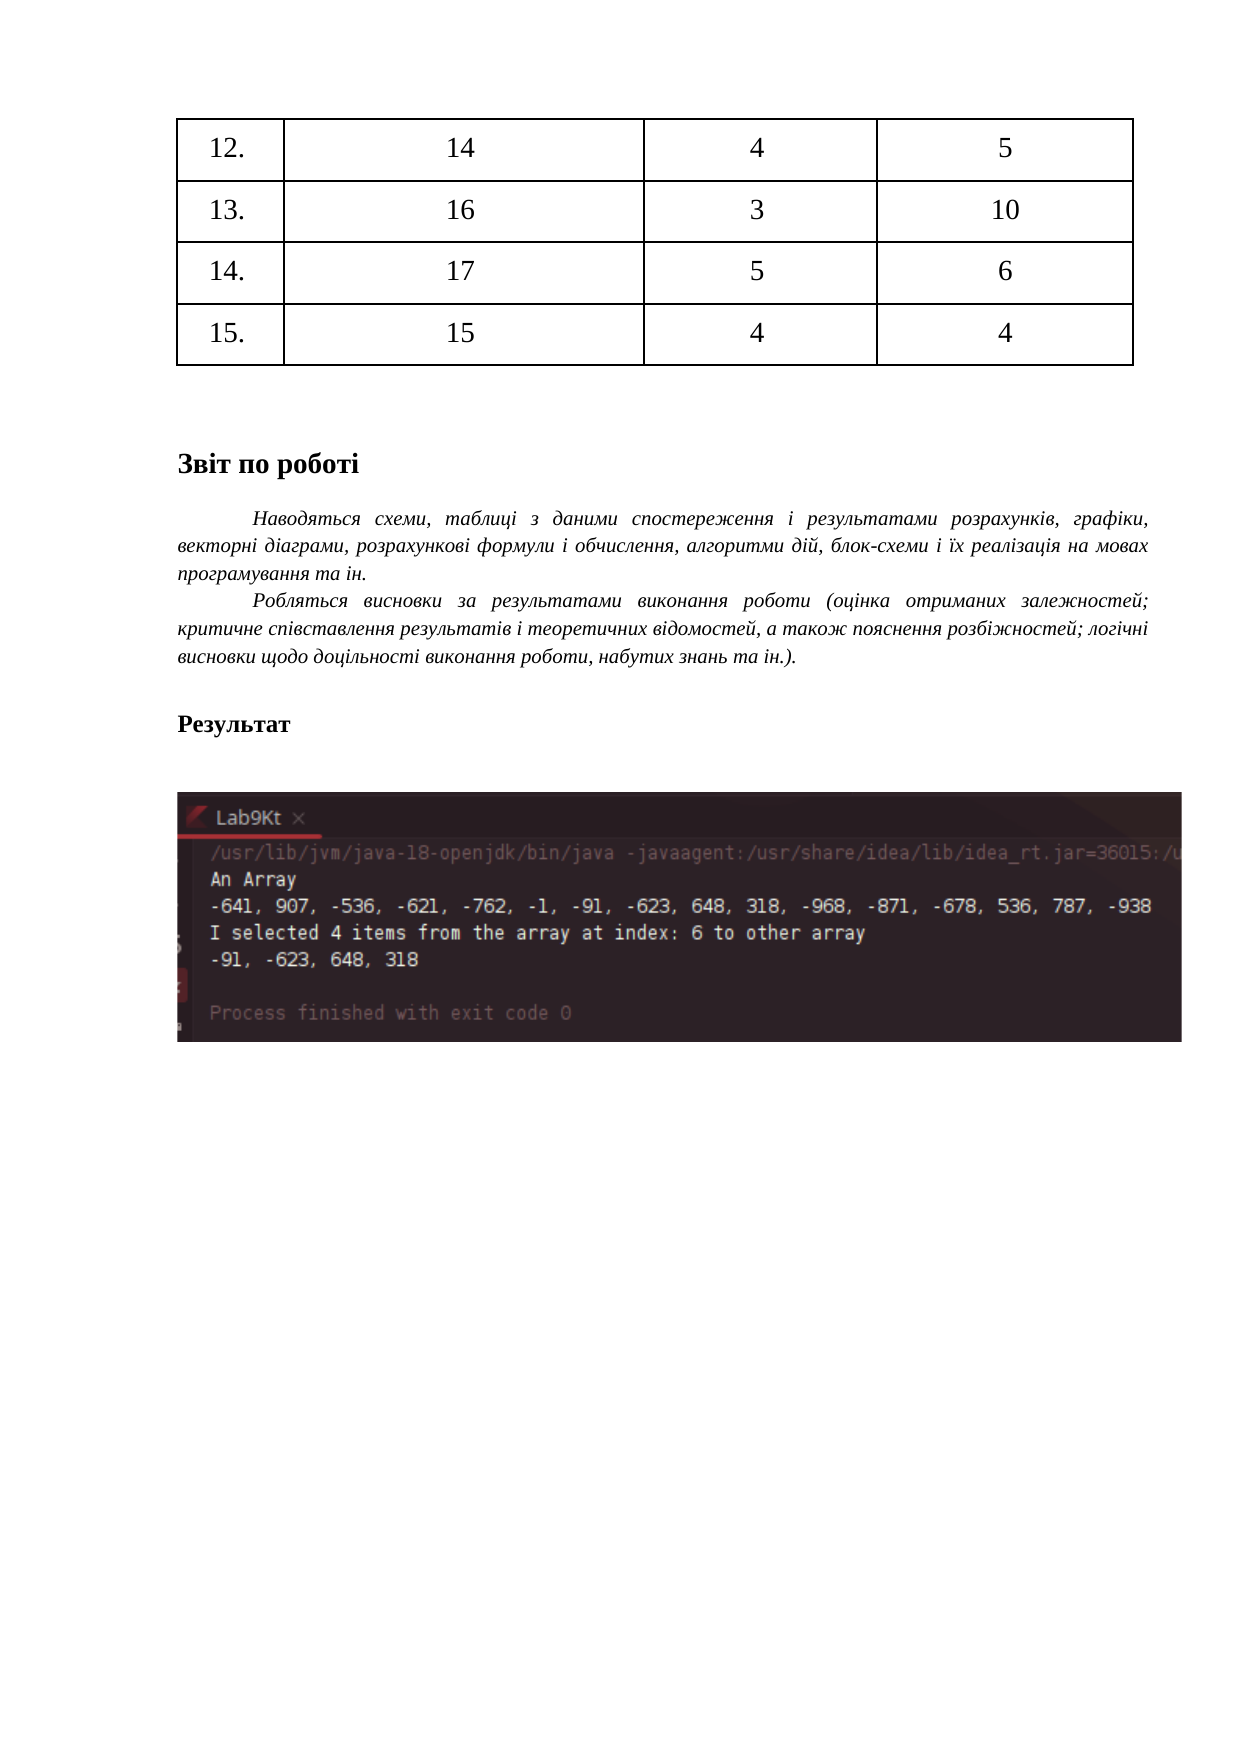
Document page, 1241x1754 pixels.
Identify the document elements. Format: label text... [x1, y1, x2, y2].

text Звіт по роботі [177, 446, 1152, 480]
picture [177, 792, 1182, 1042]
table_cell 6 [878, 243, 1132, 302]
table_cell 14 [285, 120, 643, 179]
table_cell 12. [178, 120, 283, 179]
table_cell 3 [645, 182, 876, 241]
table_cell 4 [645, 120, 876, 179]
table_cell 17 [285, 243, 643, 302]
text Результат [177, 709, 1152, 737]
table_cell 15. [178, 305, 283, 364]
table_cell 16 [285, 182, 643, 241]
table_cell 5 [645, 243, 876, 302]
table_cell 10 [878, 182, 1132, 241]
text Робляться висновки за результатами виконання роботи (оцінка отриманих залежностей; критичне співставлення результатів і теоретичних відомостей, а також пояснення розбіжностей; логічні висновки щодо доцільності виконання роботи, набутих знань та ін.). [177, 588, 1152, 668]
table_cell 15 [285, 305, 643, 364]
table_cell 14. [178, 243, 283, 302]
table_cell 5 [878, 120, 1132, 179]
table_cell 13. [178, 182, 283, 241]
text Наводяться схеми, таблиці з даними спостереження і результатами розрахунків, графіки, векторні діаграми, розрахункові формули і обчислення, алгоритми дій, блок-схеми і їх реалізація на мовах програмування та ін. [177, 506, 1152, 585]
table_cell 4 [878, 305, 1132, 364]
table_cell 4 [645, 305, 876, 364]
